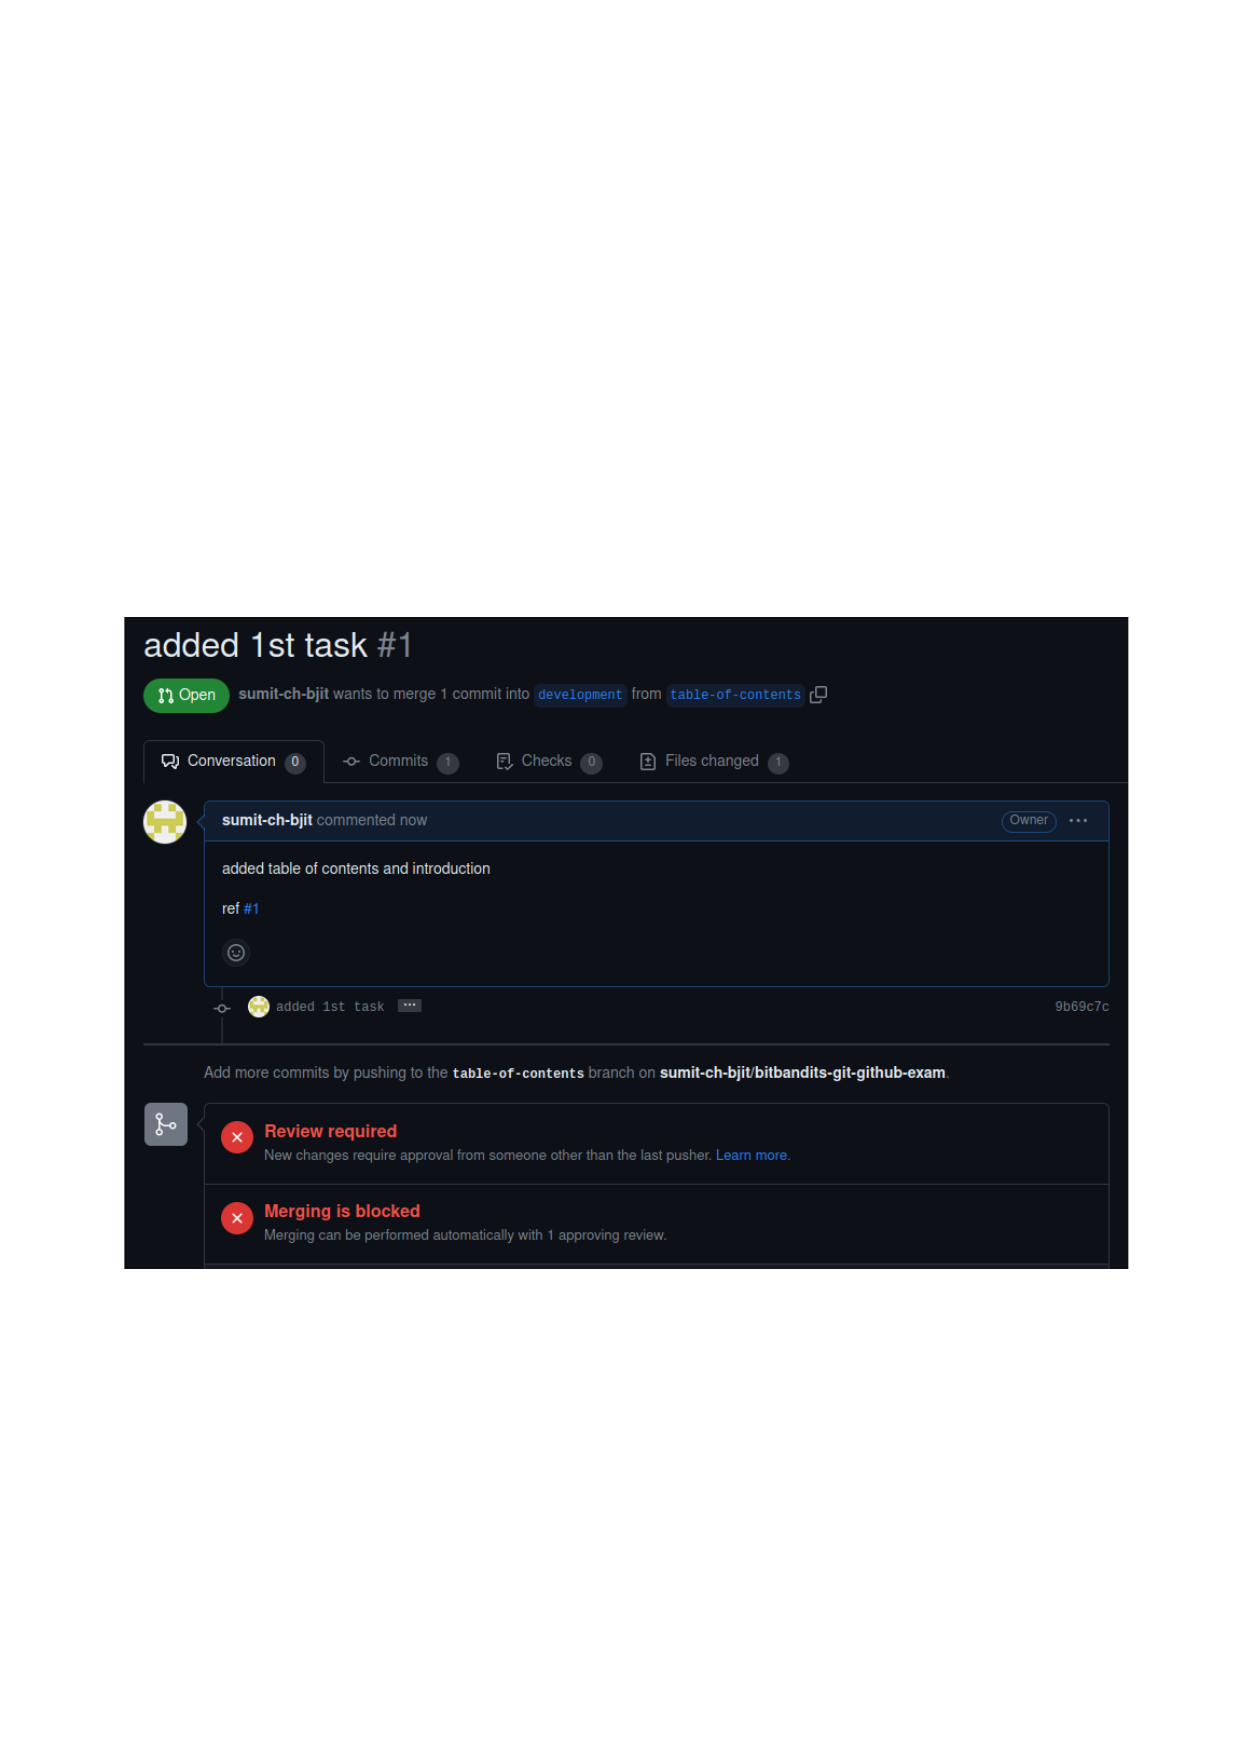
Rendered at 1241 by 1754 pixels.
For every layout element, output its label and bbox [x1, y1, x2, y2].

picture [124, 617, 1129, 1269]
